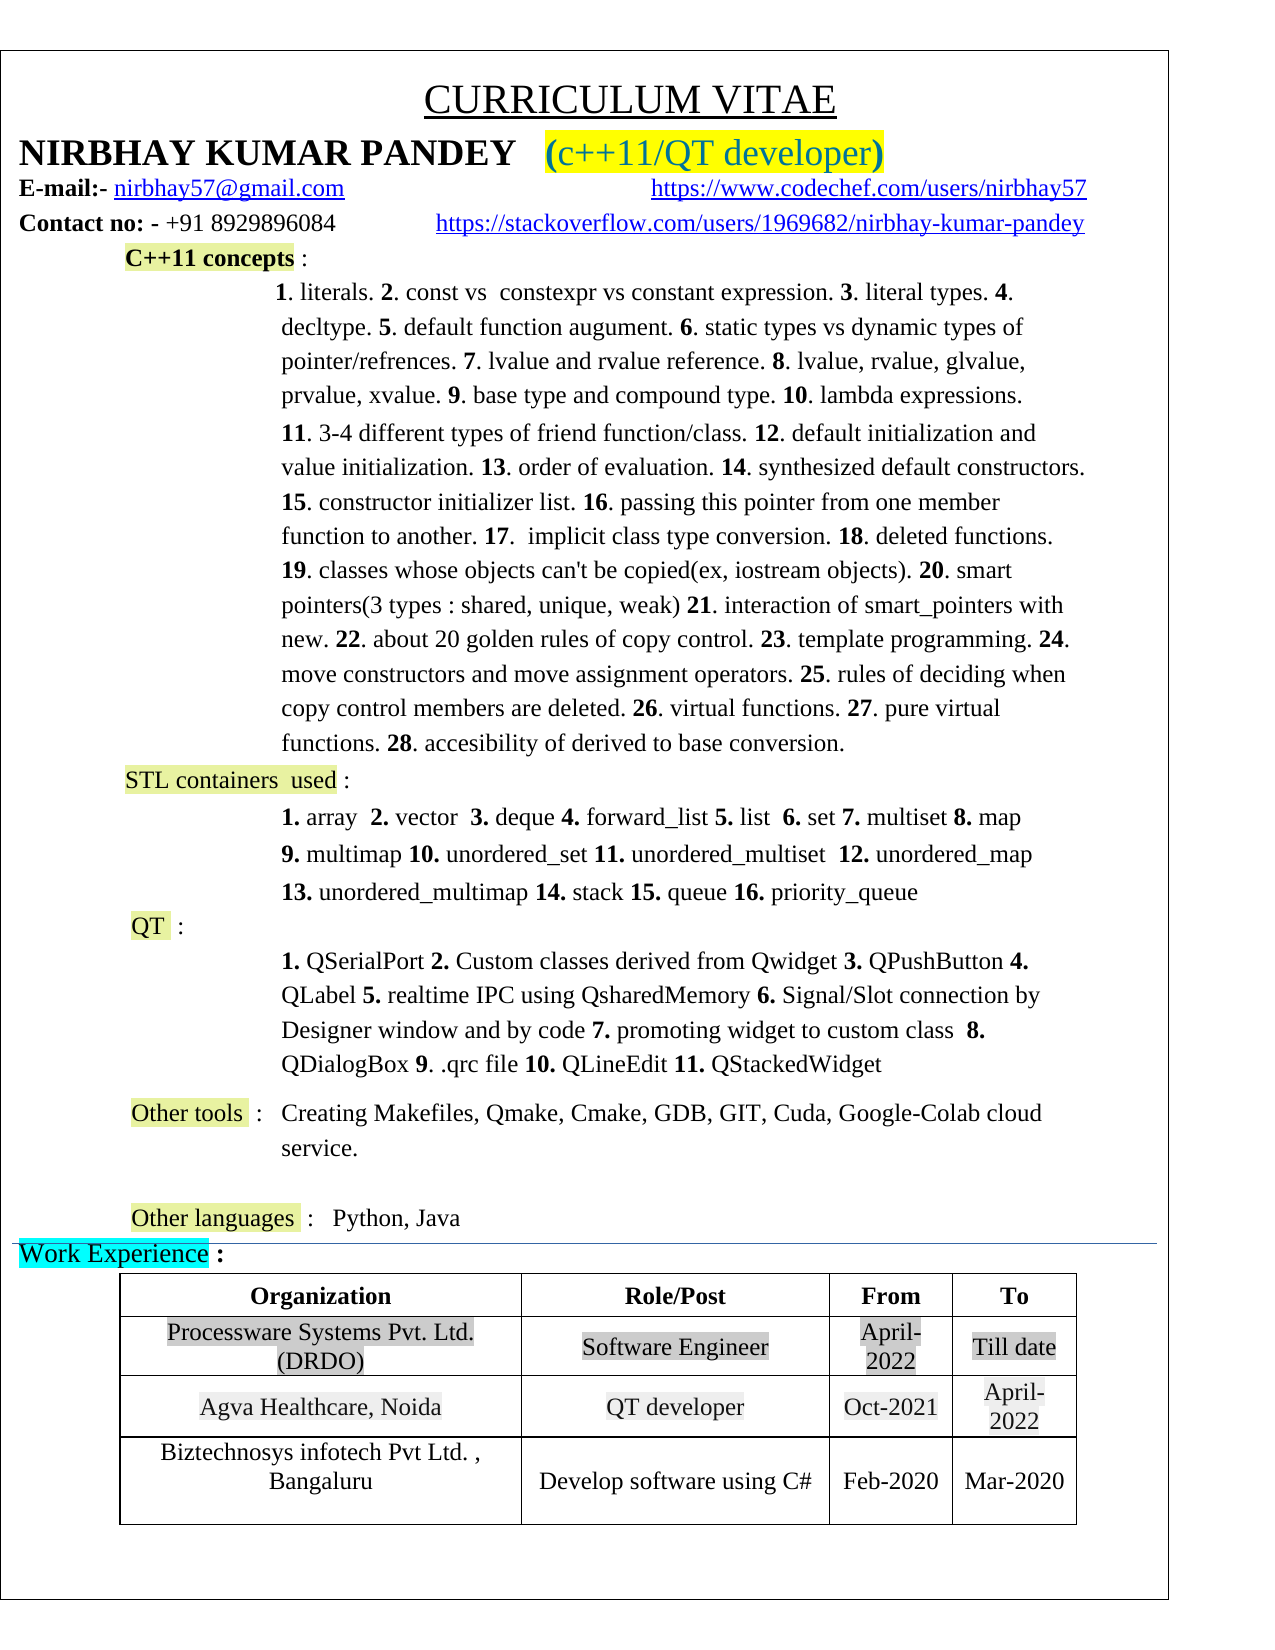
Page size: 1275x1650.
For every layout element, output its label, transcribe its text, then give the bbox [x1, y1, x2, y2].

text C++11 concepts : [19, 243, 1087, 271]
table_cell Biztechnosys infotech Pvt Ltd. , Bangaluru [121, 1438, 521, 1524]
text Contact no: - +91 8929896084 https://stackoverflow.com/users/1969682/nirbhay-kumar-pandey [19, 208, 1087, 237]
text CURRICULUM VITAE [131, 75, 1087, 123]
text STL containers used : [19, 765, 1087, 794]
table_header From [830, 1274, 952, 1316]
table_header To [953, 1274, 1076, 1316]
table_cell Agva Healthcare, Noida [121, 1376, 521, 1436]
text [19, 1237, 1087, 1243]
table_cell Oct-2021 [830, 1376, 952, 1436]
table_cell Develop software using C# [522, 1438, 829, 1524]
table_cell Till date [953, 1317, 1076, 1375]
table_header Organization [121, 1274, 521, 1316]
table_cell Software Engineer [522, 1317, 829, 1375]
text 1. array 2. vector 3. deque 4. forward_list 5. list 6. set 7. multiset 8. map [169, 802, 1087, 831]
text Other languages : Python, Java [131, 1203, 1087, 1232]
text Other tools : Creating Makefiles, Qmake, Cmake, GDB, GIT, Cuda, Google-Colab cloud [131, 1098, 1087, 1127]
table_cell April-2022 [830, 1317, 952, 1375]
text 1. literals. 2. const vs constexpr vs constant expression. 3. literal types. 4. decltype. 5. default function augument. 6. static types vs dynamic types of pointer/refrences. 7. lvalue and rvalue reference. 8. lvalue, rvalue, glvalue, prvalue, xvalue. 9. base type and compound type. 10. lambda expressions. [169, 277, 1087, 409]
text NIRBHAY KUMAR PANDEY (c++11/QT developer) [19, 130, 1087, 173]
text E-mail:- nirbhay57@gmail.com https://www.codechef.com/users/nirbhay57 [19, 173, 1087, 202]
table_header Role/Post [522, 1274, 829, 1316]
text Work Experience : [19, 1244, 1087, 1268]
text service. [131, 1133, 1087, 1161]
table_cell Processware Systems Pvt. Ltd.(DRDO) [121, 1317, 521, 1375]
table_cell Feb-2020 [830, 1438, 952, 1524]
table_cell April-2022 [953, 1376, 1076, 1436]
text 11. 3-4 different types of friend function/class. 12. default initialization and value initialization. 13. order of evaluation. 14. synthesized default constructors. 15. constructor initializer list. 16. passing this pointer from one member function to another. 17. implicit class type conversion. 18. deleted functions. 19. classes whose objects can't be copied(ex, iostream objects). 20. smart pointers(3 types : shared, unique, weak) 21. interaction of smart_pointers with new. 22. about 20 golden rules of copy control. 23. template programming. 24. move constructors and move assignment operators. 25. rules of deciding when copy control members are deleted. 26. virtual functions. 27. pure virtual functions. 28. accesibility of derived to base conversion. [169, 418, 1087, 757]
text 13. unordered_multimap 14. stack 15. queue 16. priority_queue [169, 877, 1087, 906]
text 1. QSerialPort 2. Custom classes derived from Qwidget 3. QPushButton 4. QLabel 5. realtime IPC using QsharedMemory 6. Signal/Slot connection by Designer window and by code 7. promoting widget to custom class 8. QDialogBox 9. .qrc file 10. QLineEdit 11. QStackedWidget [281, 946, 1087, 1078]
table_cell Mar-2020 [953, 1438, 1076, 1524]
text 9. multimap 10. unordered_set 11. unordered_multiset 12. unordered_map [169, 839, 1087, 868]
table_cell QT developer [522, 1376, 829, 1436]
text QT : [131, 911, 1087, 940]
